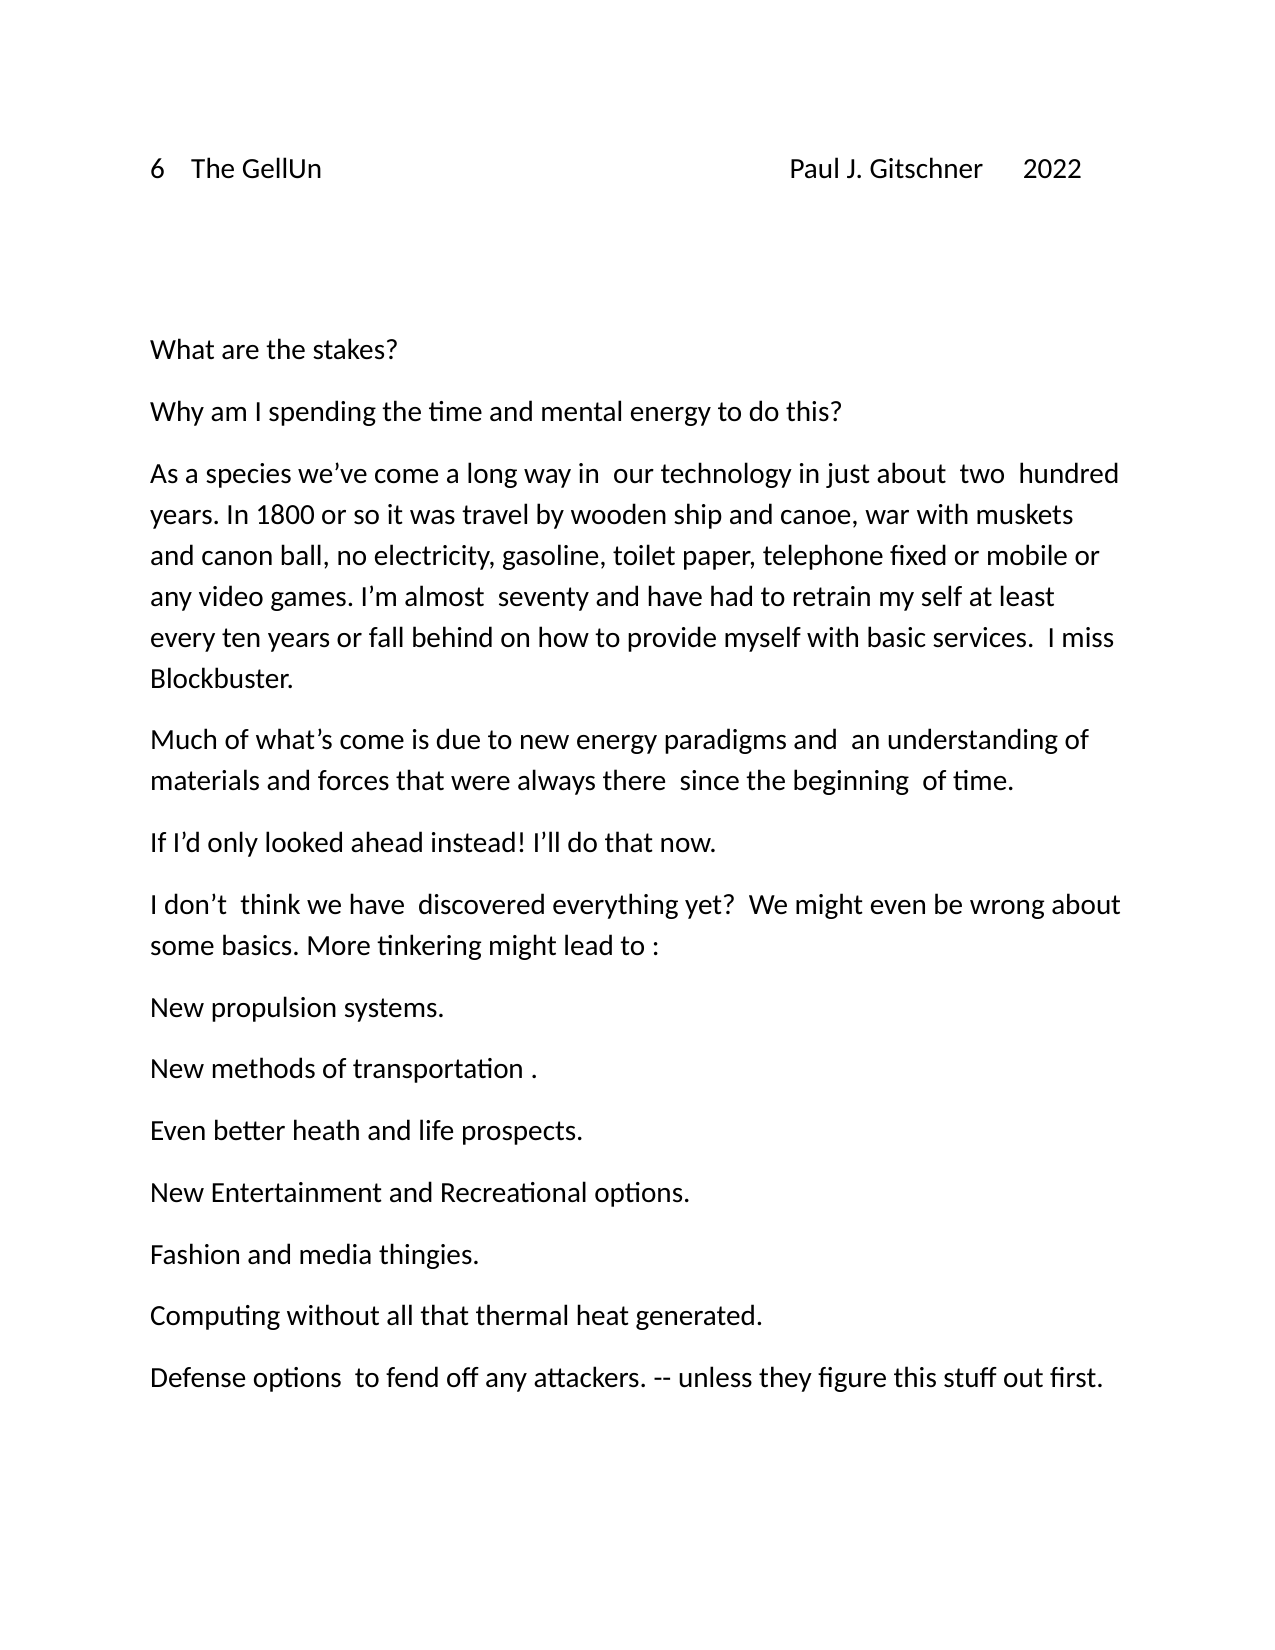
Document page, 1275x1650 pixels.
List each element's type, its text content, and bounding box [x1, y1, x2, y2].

text If I’d only looked ahead instead! I’ll do that now. [150, 824, 1125, 860]
text Fashion and media thingies. [150, 1236, 1125, 1271]
text What are the stakes? [150, 331, 1125, 367]
text Computing without all that thermal heat generated. [150, 1297, 1125, 1333]
text New methods of transportation . [150, 1050, 1125, 1086]
text New propulsion systems. [150, 989, 1125, 1024]
text Much of what’s come is due to new energy paradigms and an understanding of materials and forces that were always there since the beginning of time. [150, 721, 1125, 798]
text New Entertainment and Recreational options. [150, 1174, 1125, 1209]
text As a species we’ve come a long way in our technology in just about two hundred years. In 1800 or so it was travel by wooden ship and canoe, war with muskets and canon ball, no electricity, gasoline, toilet paper, telephone fixed or mobile or any video games. I’m almost seventy and have had to retrain my self at least every ten years or fall behind on how to provide myself with basic services. I miss Blockbuster. [150, 455, 1125, 695]
text Even better heath and life prospects. [150, 1112, 1125, 1148]
text Defense options to fend off any attackers. -- unless they figure this stuff out first. [150, 1359, 1125, 1395]
text I don’t think we have discovered everything yet? We might even be wrong about some basics. More tinkering might lead to : [150, 886, 1125, 962]
text Why am I spending the time and mental energy to do this? [150, 393, 1125, 429]
